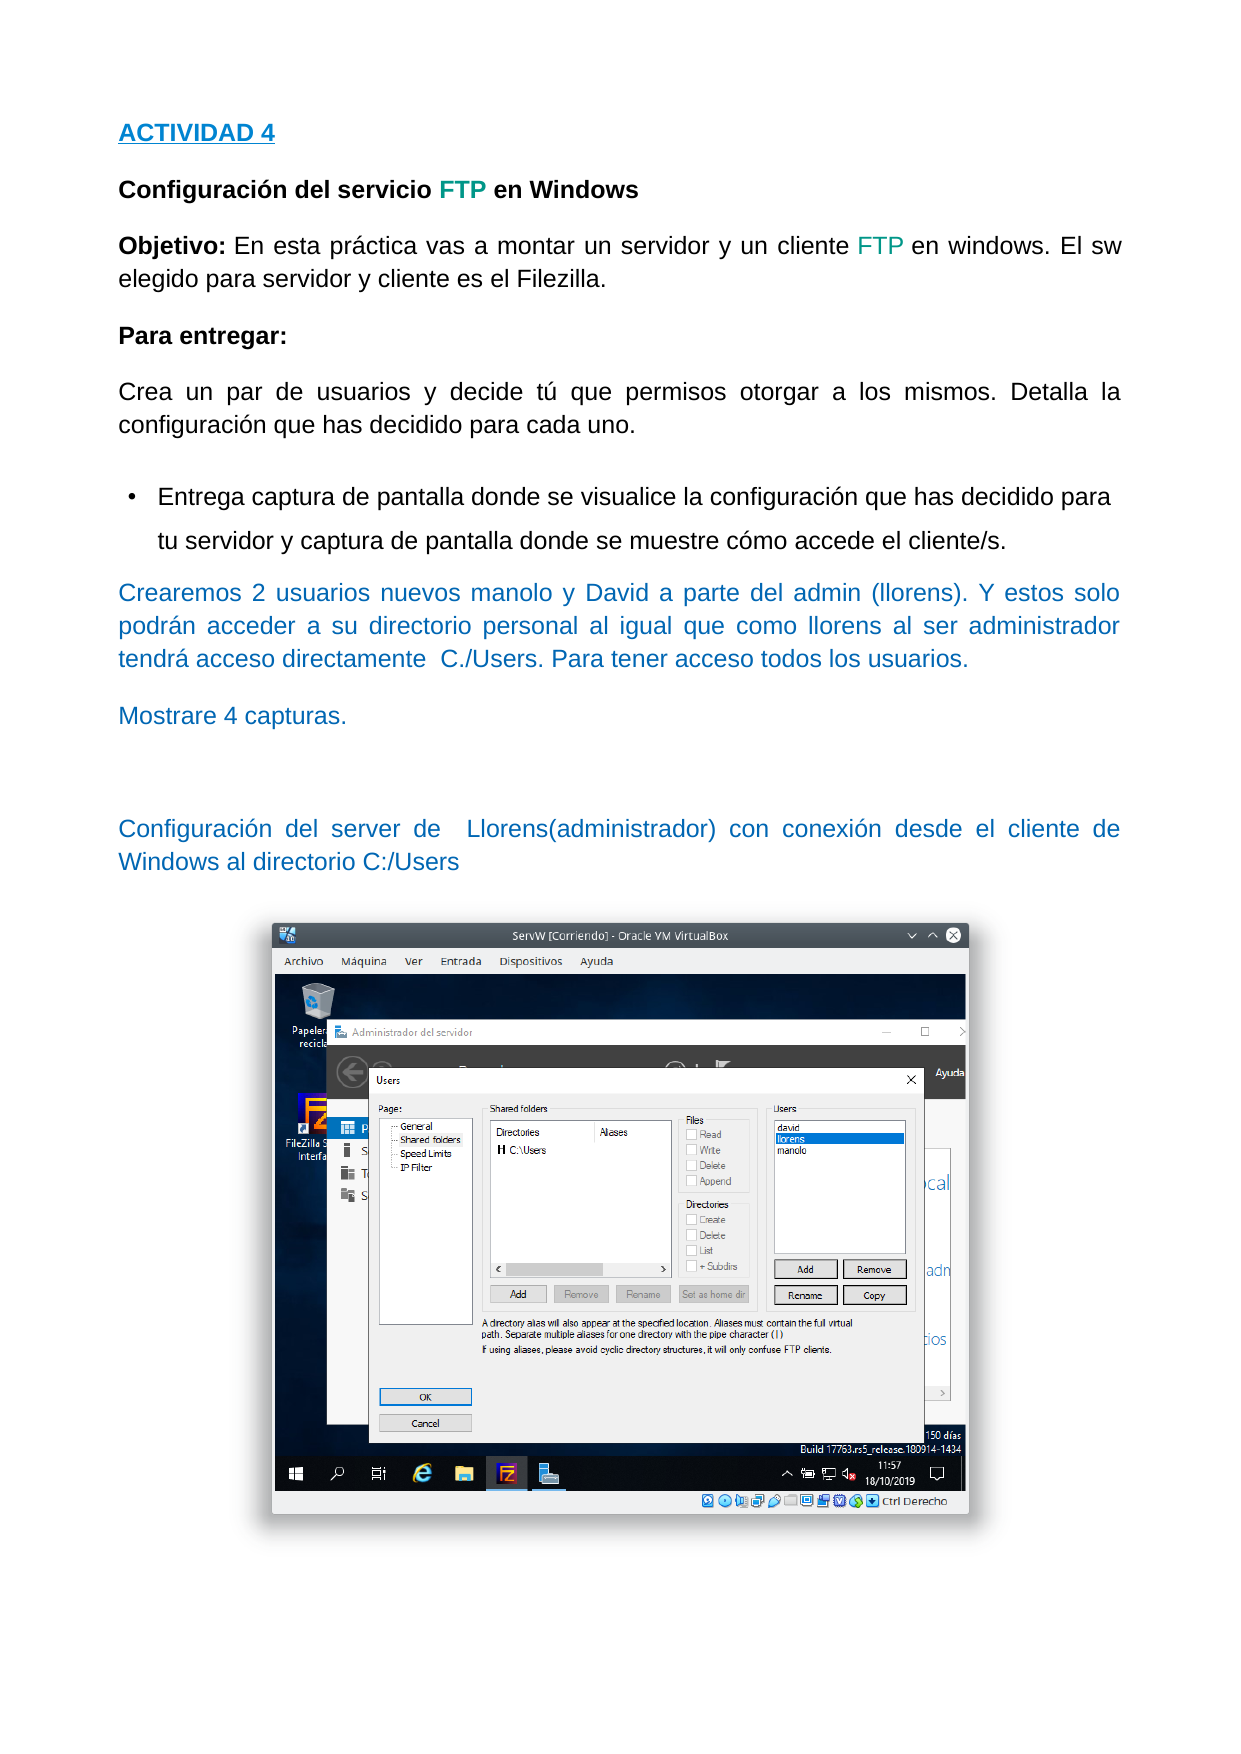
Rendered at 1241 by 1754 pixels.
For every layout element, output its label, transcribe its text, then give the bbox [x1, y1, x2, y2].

text Mostrare 4 capturas. [118, 701, 1122, 729]
text Crea un par de usuarios y decide tú que permisos otorgar a los mismos. Detalla la configuración que has decidido para cada uno. [118, 377, 1122, 439]
text Crearemos 2 usuarios nuevos manolo y David a parte del admin (llorens). Y estos solo podrán acceder a su directorio personal al igual que como llorens al ser administrador tendrá acceso directamente C./Users. Para tener acceso todos los usuarios. [118, 578, 1122, 673]
picture [219, 891, 1021, 1566]
text Configuración del server de Llorens(administrador) con conexión desde el cliente de Windows al directorio C:/Users [118, 814, 1122, 876]
list Entrega captura de pantalla donde se visualice la configuración que has decidido para tu servidor y captura de pantalla donde se muestre cómo accede el cliente/s. [128, 467, 1122, 554]
text Objetivo: En esta práctica vas a montar un servidor y un cliente FTP en windows. El sw elegido para servidor y cliente es el Filezilla. [118, 231, 1122, 293]
text Para entregar: [118, 321, 1122, 349]
text ACTIVIDAD 4 [118, 118, 1122, 147]
text Configuración del servicio FTP en Windows [118, 175, 1122, 203]
